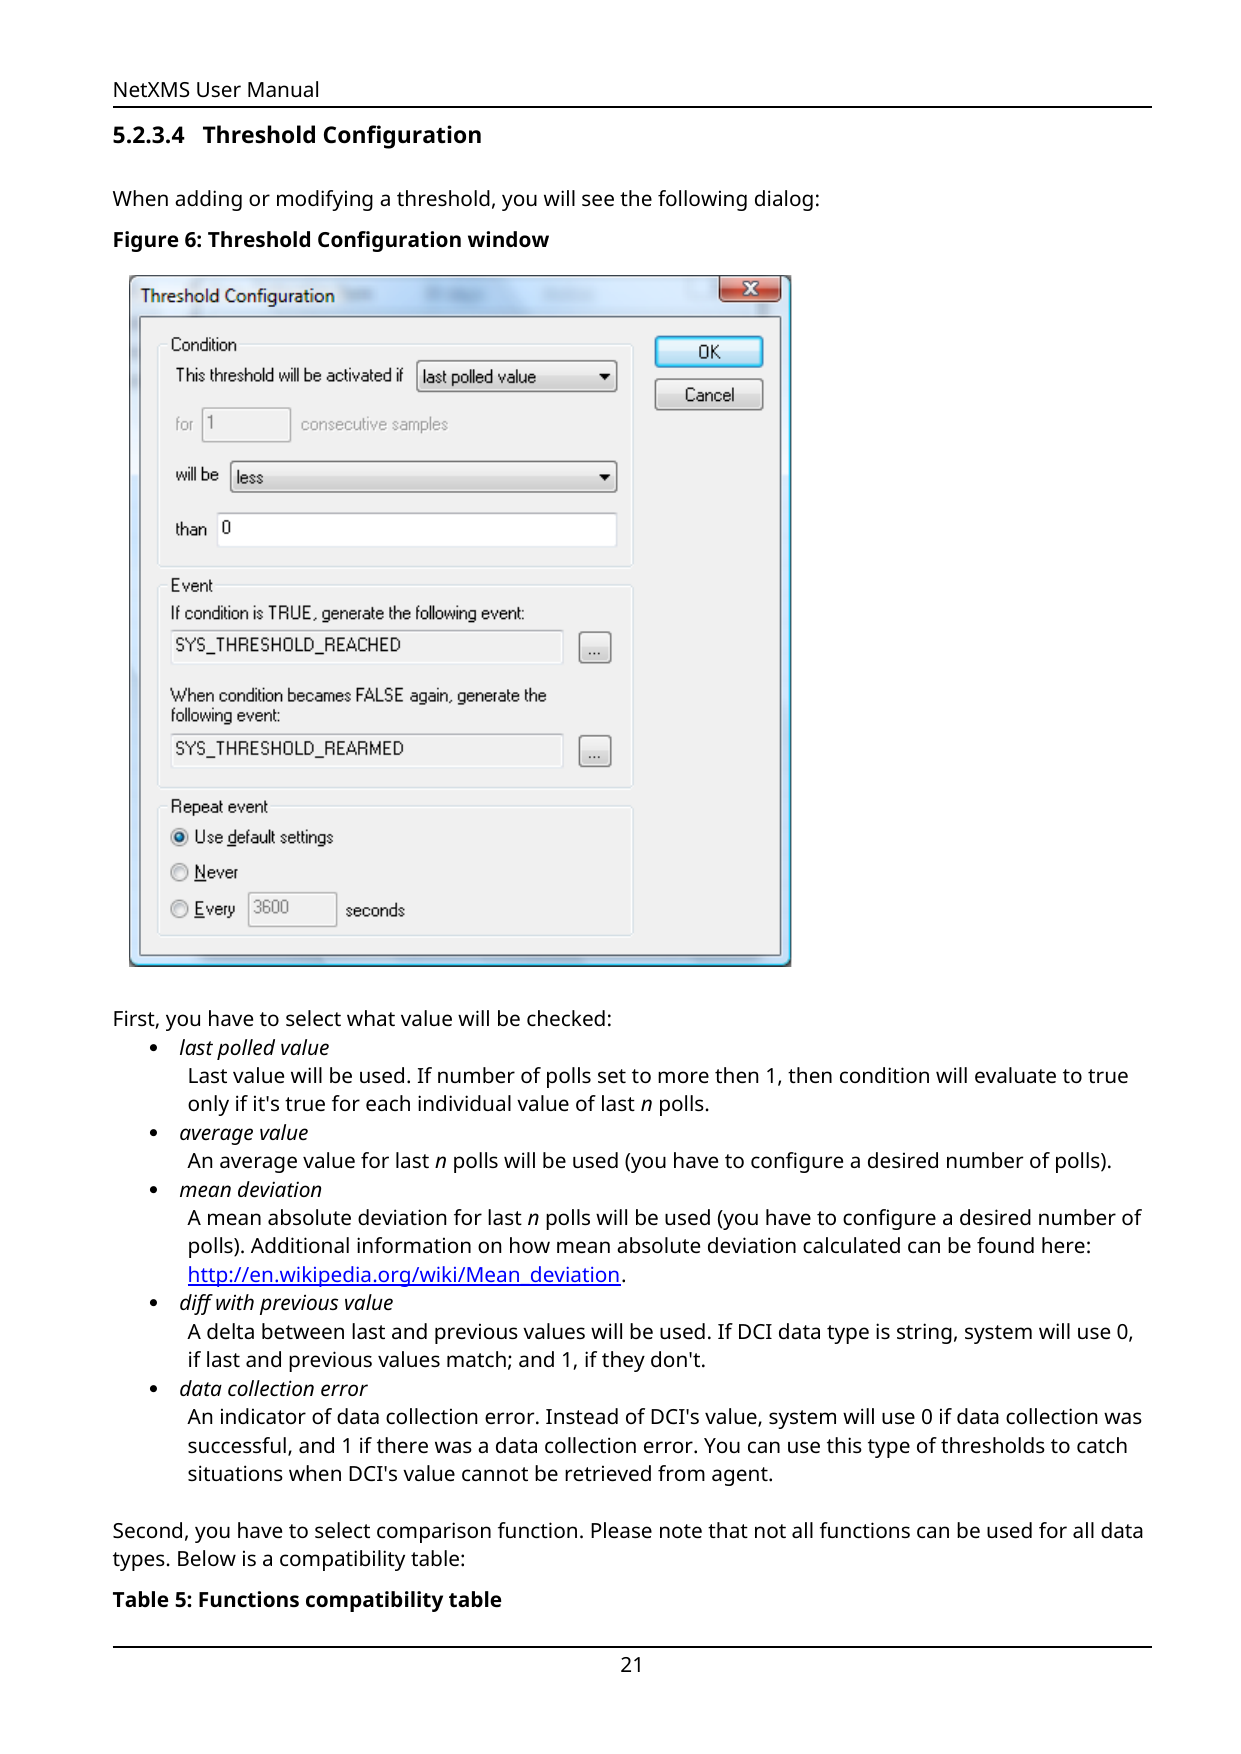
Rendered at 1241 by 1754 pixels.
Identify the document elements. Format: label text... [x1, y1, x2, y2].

list last polled value [75, 1033, 1152, 1061]
text A delta between last and previous values will be used. If DCI data type is string, system will use 0, if last and previous values match; and 1, if they don't. [187, 1317, 1152, 1374]
list diff with previous value [75, 1288, 1152, 1317]
list mean deviation [75, 1175, 1152, 1203]
text A mean absolute deviation for last n polls will be used (you have to configure a desired number of polls). Additional information on how mean absolute deviation calculated can be found here: http://en.wikipedia.org/wiki/Mean_deviation. [187, 1203, 1152, 1288]
text Second, you have to select comparison function. Please note that not all functions can be used for all data types. Below is a compatibility table: [112, 1516, 1152, 1573]
text Table 5: Functions compatibility table [112, 1585, 1152, 1614]
list average value [75, 1118, 1152, 1146]
subtitle Threshold Configuration [112, 118, 1152, 150]
text Last value will be used. If number of polls set to more then 1, then condition will evaluate to true only if it's true for each individual value of last n polls. [187, 1061, 1152, 1118]
text When adding or modifying a threshold, you will see the following dialog: [112, 184, 1152, 213]
text An average value for last n polls will be used (you have to configure a desired number of polls). [187, 1146, 1152, 1175]
list data collection error [75, 1374, 1152, 1402]
text An indicator of data collection error. Instead of DCI's value, system will use 0 if data collection was successful, and 1 if there was a data collection error. You can use this type of thresholds to catch situations when DCI's value cannot be retrieved from agent. [187, 1402, 1152, 1488]
picture [129, 275, 792, 967]
text Figure 6: Threshold Configuration window [112, 225, 1152, 254]
text First, you have to select what value will be checked: [112, 1004, 1152, 1033]
